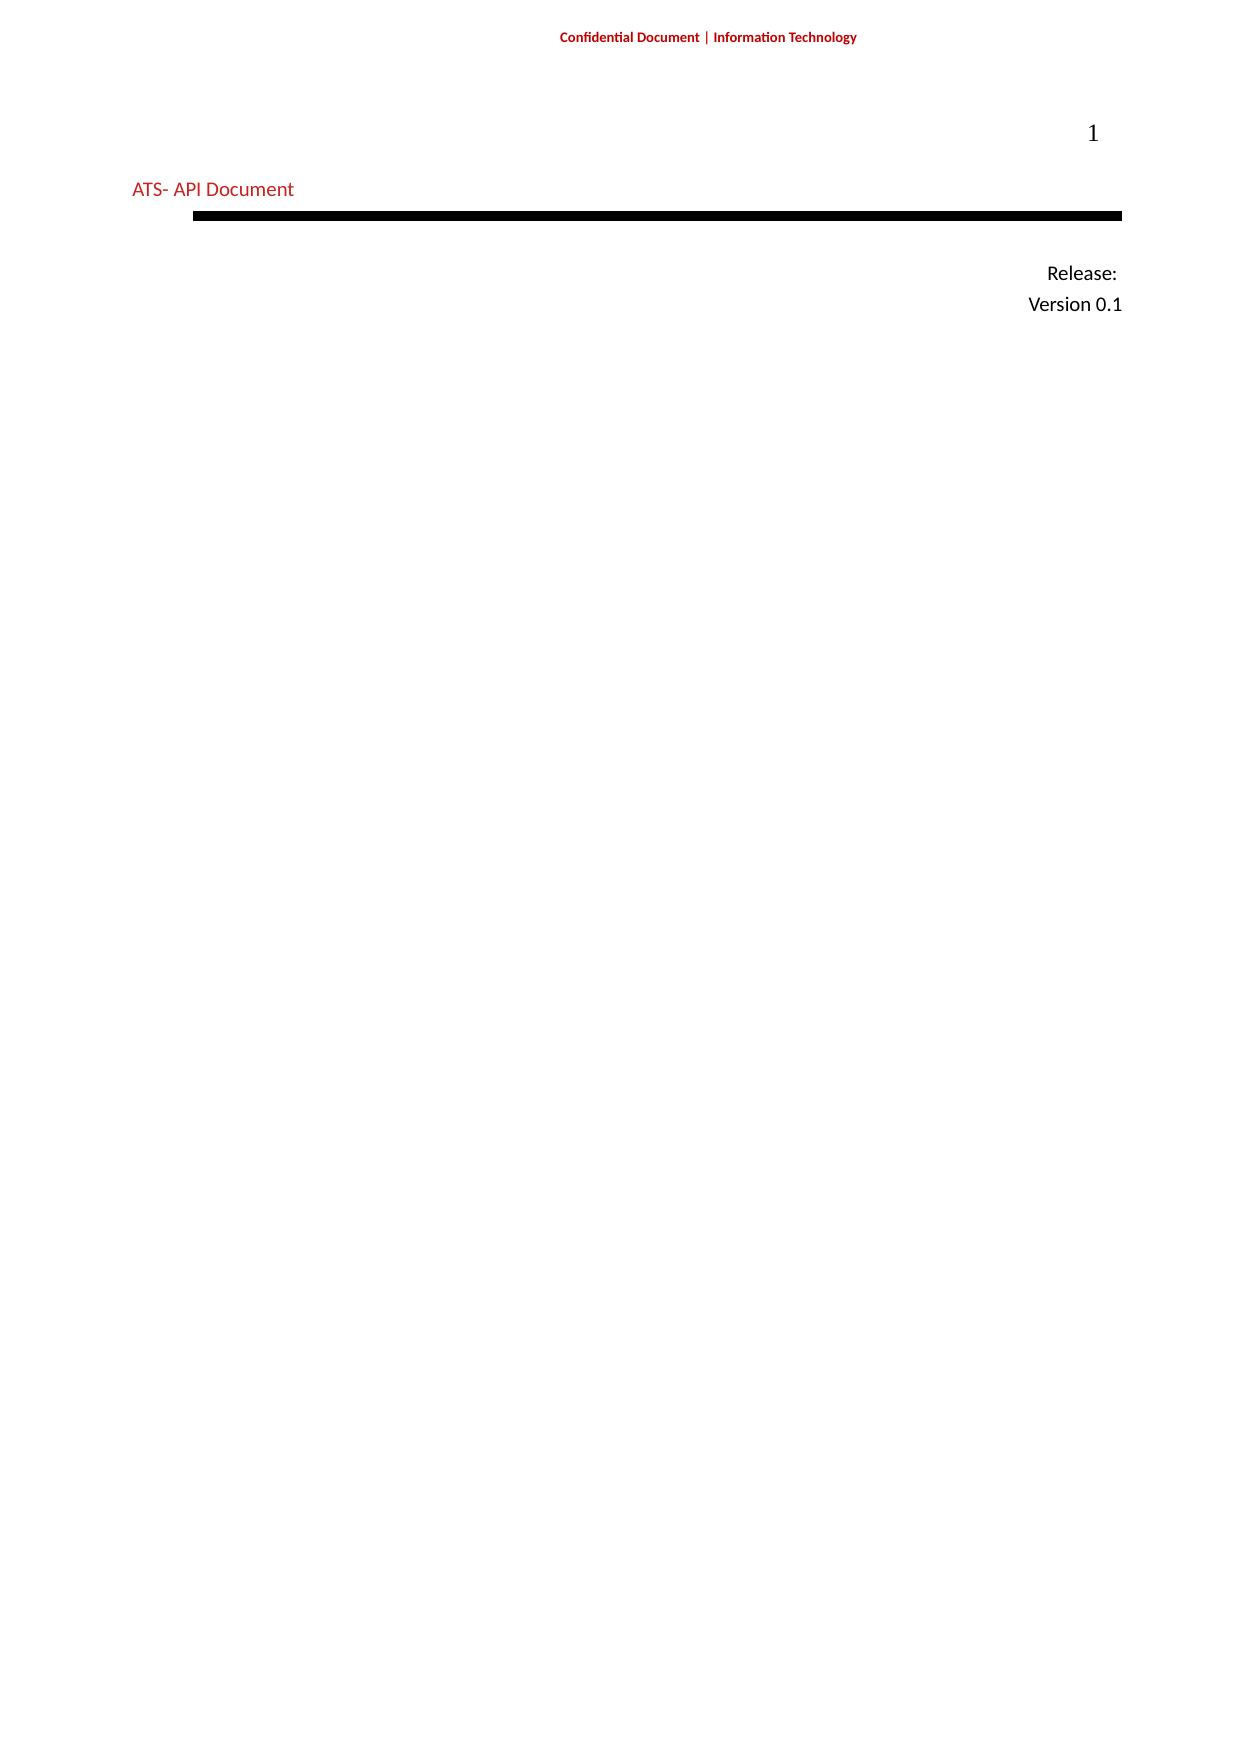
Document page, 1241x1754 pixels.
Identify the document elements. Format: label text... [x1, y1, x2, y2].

text ATS- API Document [118, 176, 1122, 202]
text Version 0.1 [193, 292, 1122, 317]
text Release: [118, 260, 1122, 285]
